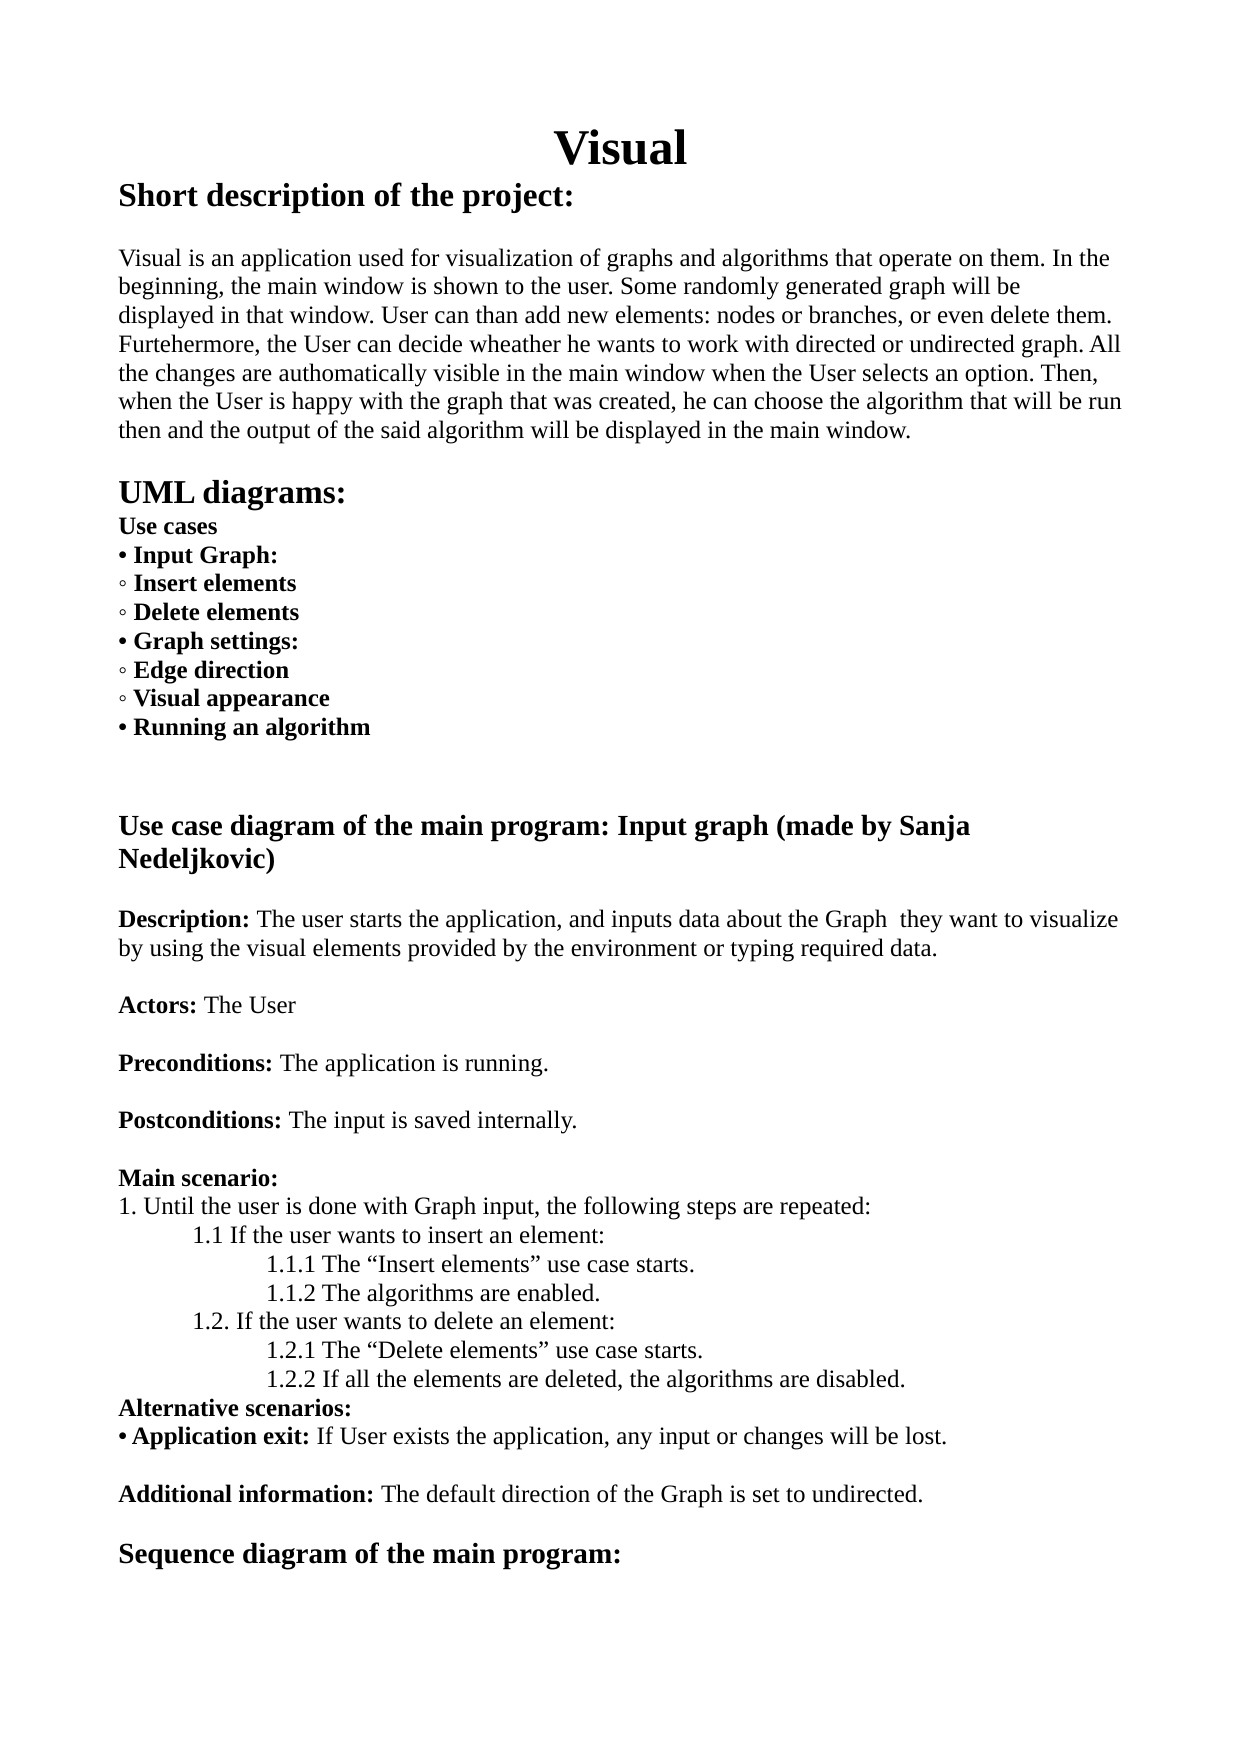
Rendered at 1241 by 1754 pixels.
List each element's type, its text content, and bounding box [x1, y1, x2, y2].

text UML diagrams: [118, 473, 1122, 511]
text Use case diagram of the main program: Input graph (made by Sanja Nedeljkovic) [118, 808, 1122, 875]
text Sequence diagram of the main program: [118, 1536, 1122, 1570]
text Description: The user starts the application, and inputs data about the Graph they want to visualize by using the visual elements provided by the environment or typing required data. [118, 875, 1122, 961]
text Visual [118, 118, 1122, 176]
text Visual is an application used for visualization of graphs and algorithms that operate on them. In the beginning, the main window is shown to the user. Some randomly generated graph will be displayed in that window. User can than add new elements: nodes or branches, or even delete them. Furtehermore, the User can decide wheather he wants to work with directed or undirected graph. All the changes are authomatically visible in the main window when the User selects an option. Then, when the User is happy with the graph that was created, he can choose the algorithm that will be run then and the output of the said algorithm will be displayed in the main window. [118, 243, 1122, 444]
text Main scenario: 1. Until the user is done with Graph input, the following steps are repeated: 1.1 If the user wants to insert an element: 1.1.1 The “Insert elements” use case starts. 1.1.2 The algorithms are enabled. 1.2. If the user wants to delete an element: 1.2.1 The “Delete elements” use case starts. 1.2.2 If all the elements are deleted, the algorithms are disabled. Alternative scenarios: • Application exit: If User exists the application, any input or changes will be lost. [118, 1134, 1122, 1450]
text Use cases • Input Graph: ◦ Insert elements ◦ Delete elements • Graph settings: ◦ Edge direction ◦ Visual appearance • Running an algorithm [118, 511, 1122, 741]
text Short description of the project: [118, 176, 1122, 214]
text Additional information: The default direction of the Graph is set to undirected. [118, 1450, 1122, 1508]
text Postconditions: The input is saved internally. [118, 1076, 1122, 1134]
text Preconditions: The application is running. [118, 1019, 1122, 1076]
text Actors: The User [118, 961, 1122, 1019]
